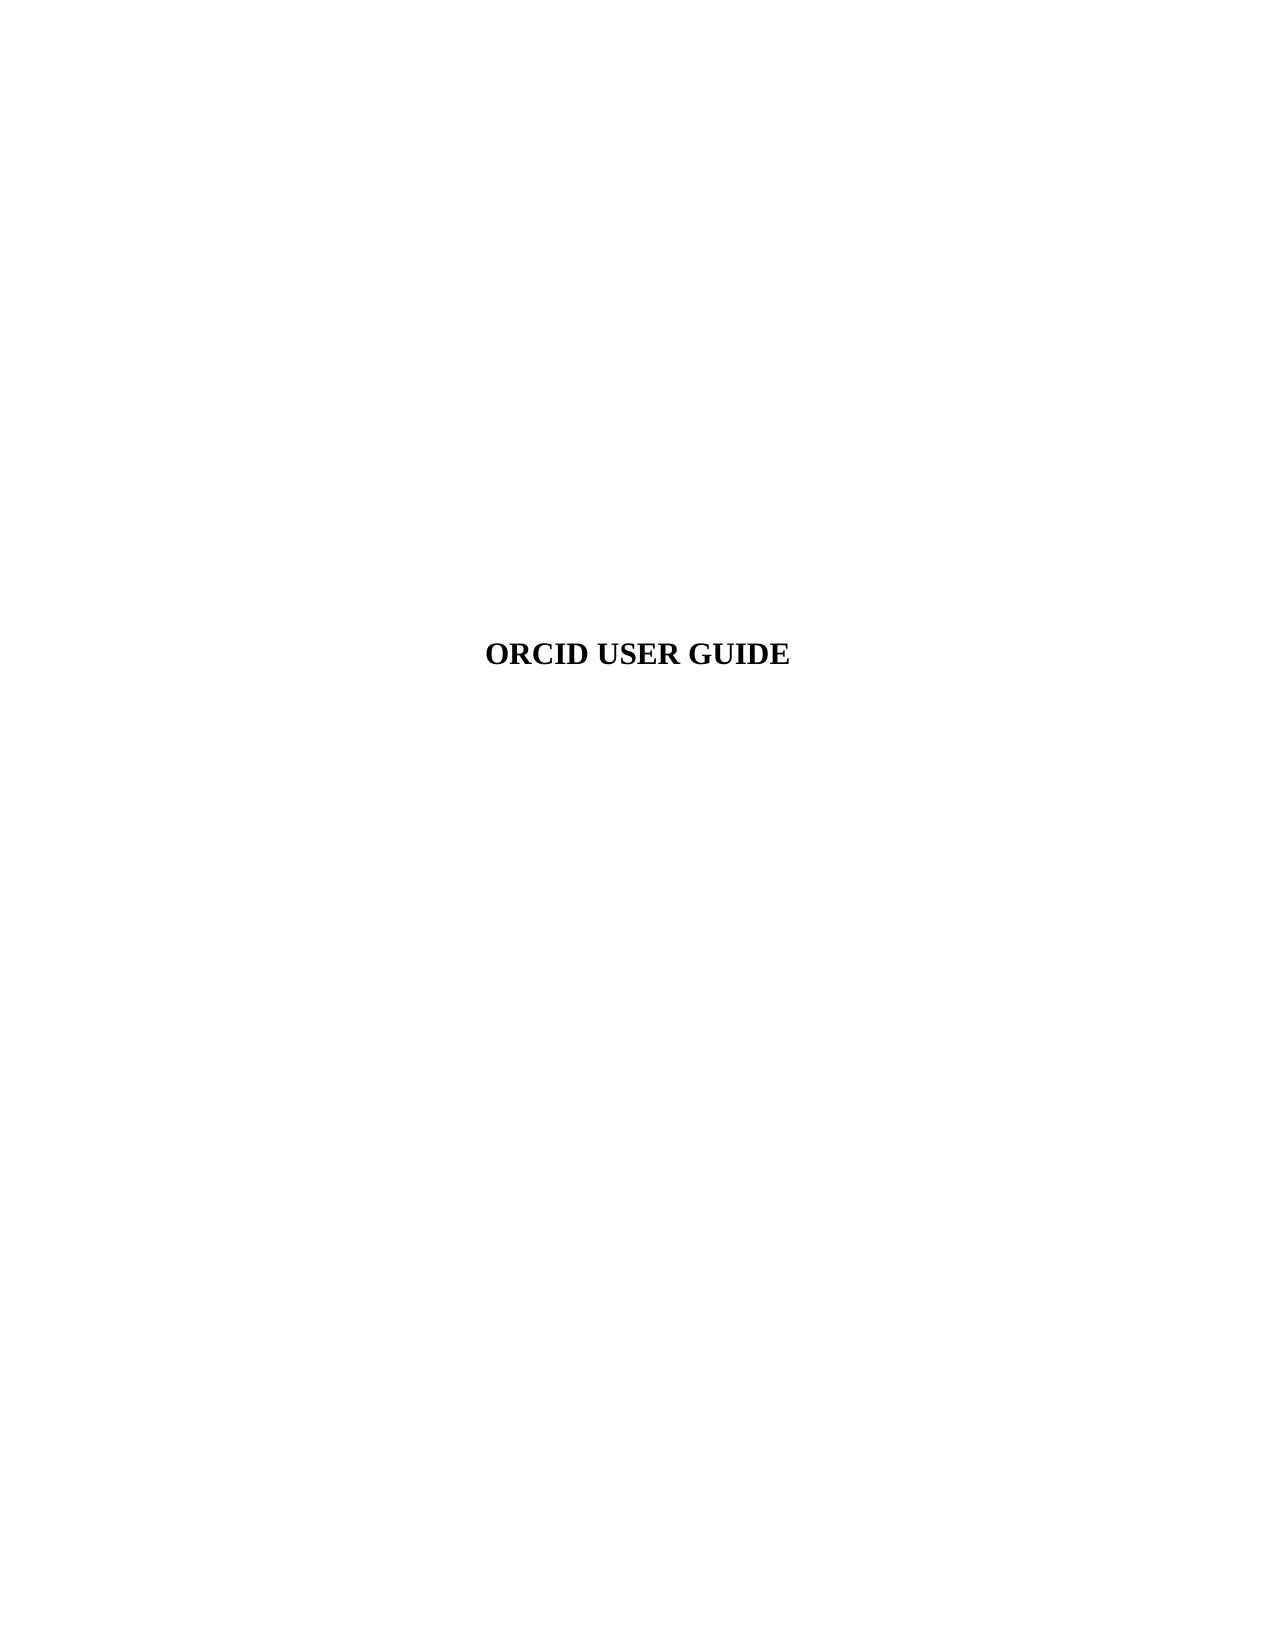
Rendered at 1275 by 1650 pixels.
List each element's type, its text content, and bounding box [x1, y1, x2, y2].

text ORCID USER GUIDE [118, 636, 1157, 672]
